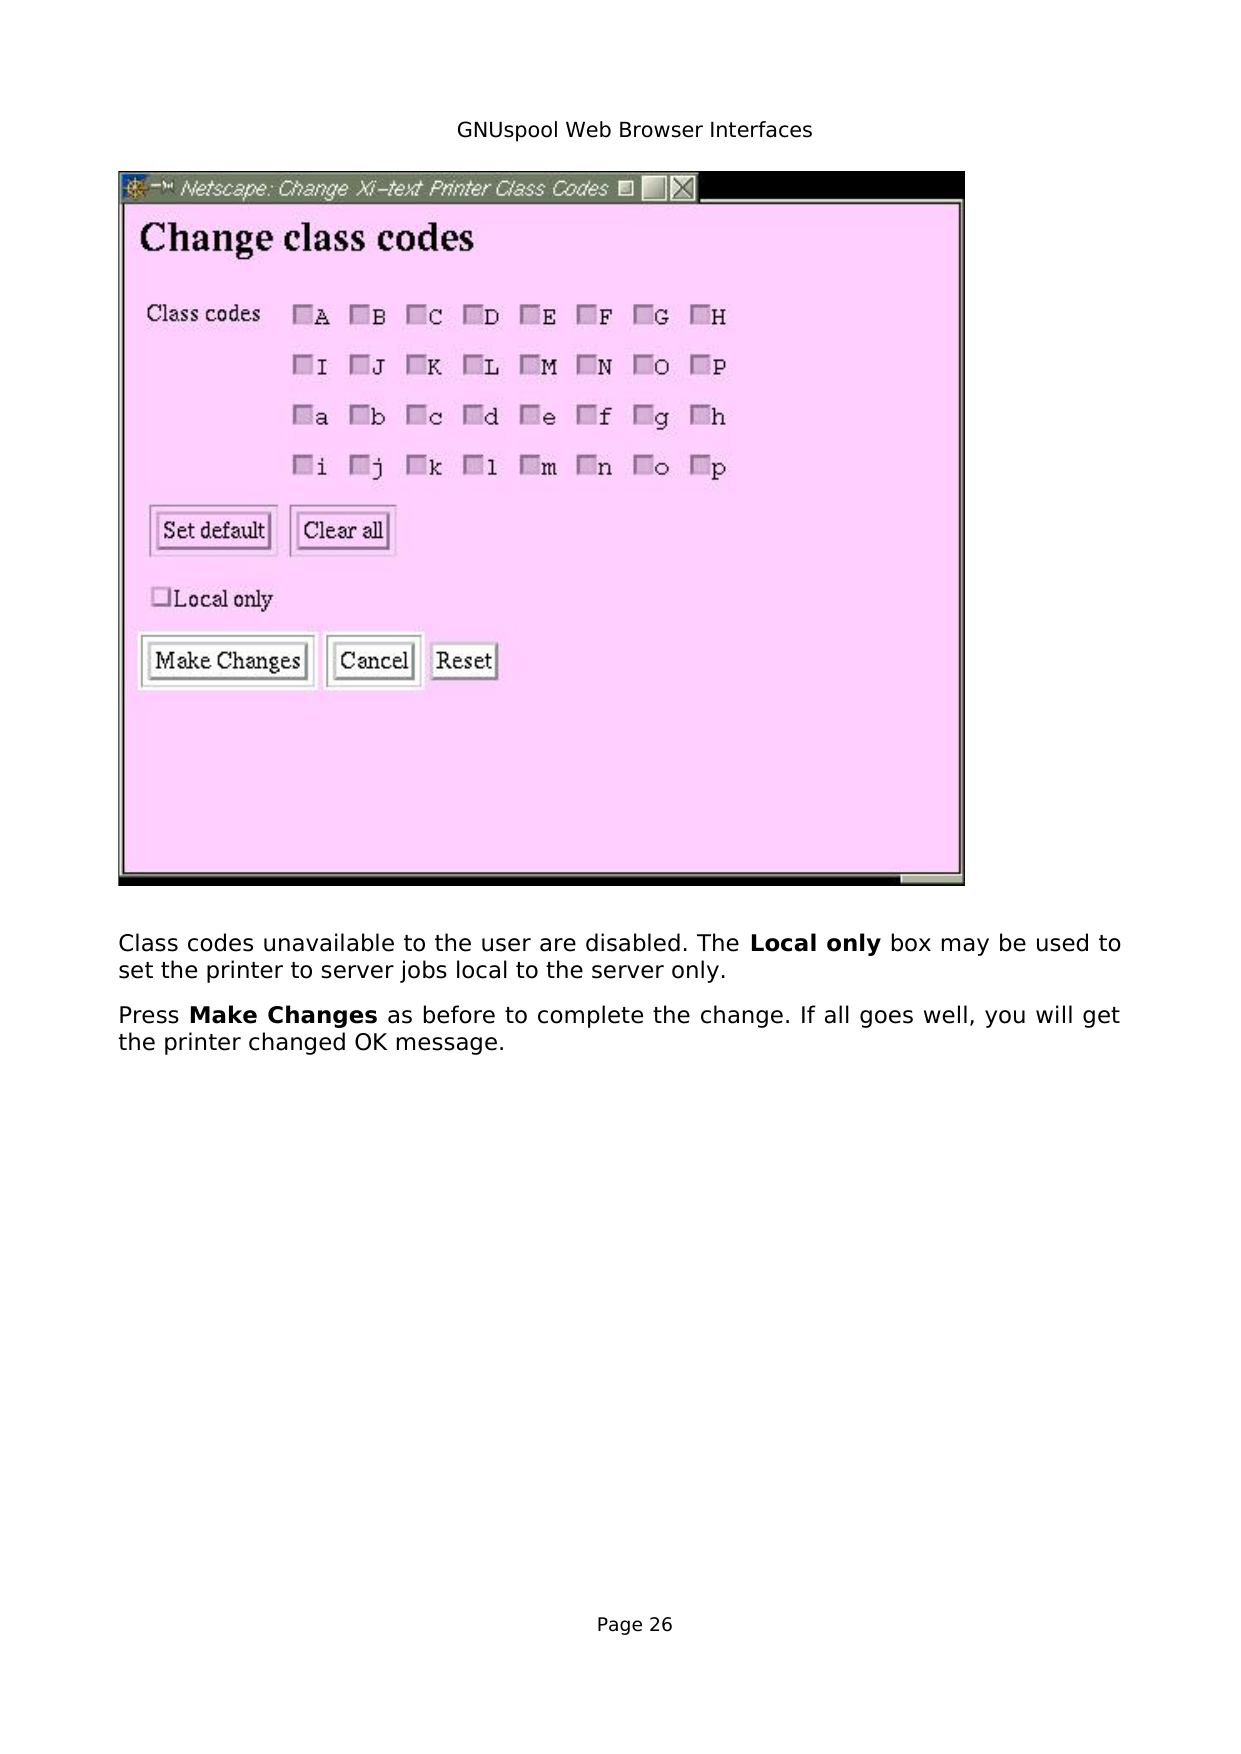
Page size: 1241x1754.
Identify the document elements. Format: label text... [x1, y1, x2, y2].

text Class codes unavailable to the user are disabled. The Local only box may be used to set the printer to server jobs local to the server only. [118, 930, 1122, 984]
text Press Make Changes as before to complete the change. If all goes well, you will get the printer changed OK message. [118, 1002, 1122, 1056]
picture [118, 171, 965, 886]
